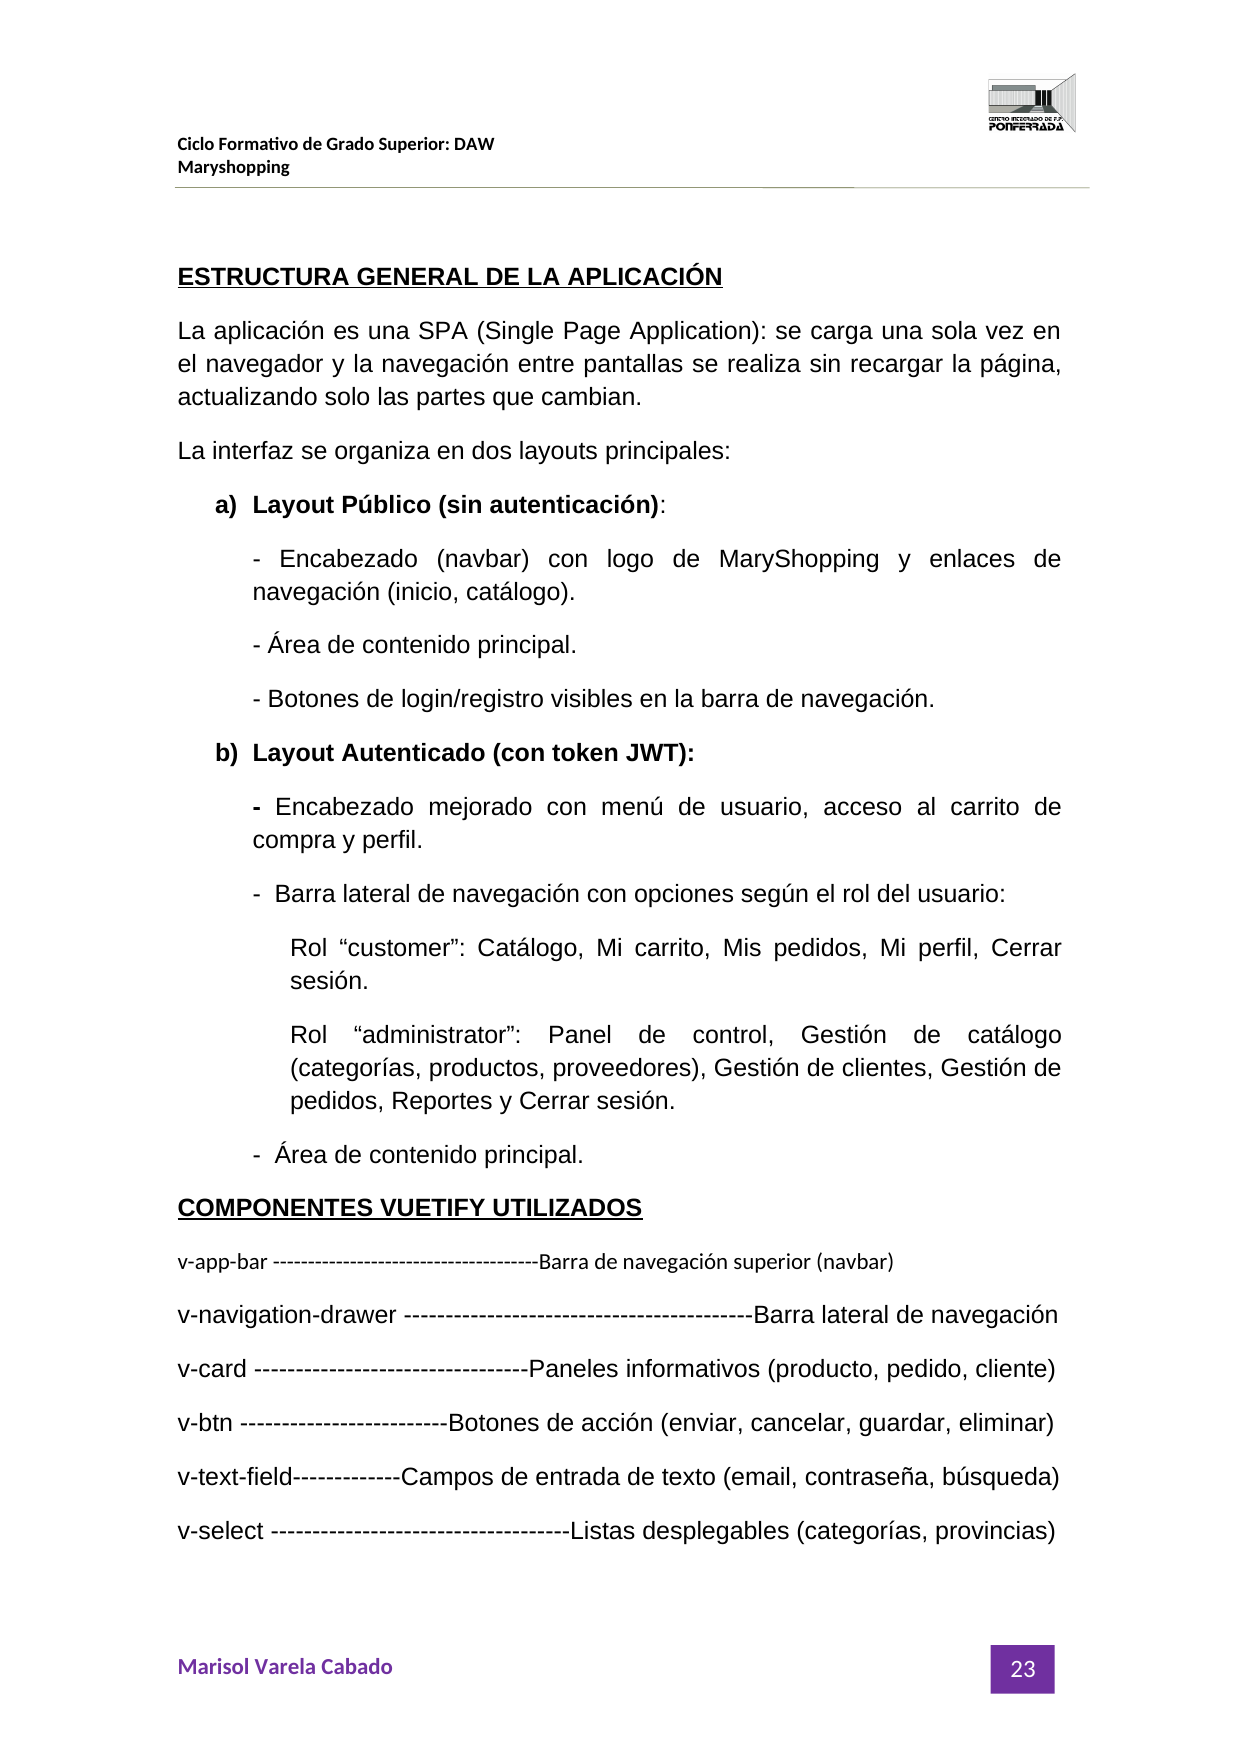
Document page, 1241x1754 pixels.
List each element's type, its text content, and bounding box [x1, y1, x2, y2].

list - Área de contenido principal. [215, 631, 1063, 659]
text v-navigation-drawer ------------------------------------------Barra lateral de navegación [177, 1300, 1063, 1329]
list Layout Autenticado (con token JWT): [215, 738, 1063, 767]
list Rol “administrator”: Panel de control, Gestión de catálogo (categorías, productos, proveedores), Gestión de clientes, Gestión de pedidos, Reportes y Cerrar sesión. [252, 1020, 1063, 1114]
text v-btn -------------------------Botones de acción (enviar, cancelar, guardar, eliminar) [177, 1408, 1063, 1437]
list - Encabezado mejorado con menú de usuario, acceso al carrito de compra y perfil. [215, 792, 1063, 854]
list - Botones de login/registro visibles en la barra de navegación. [215, 684, 1063, 713]
text La interfaz se organiza en dos layouts principales: [177, 436, 1063, 465]
text COMPONENTES VUETIFY UTILIZADOS [177, 1193, 1063, 1222]
text v-select ------------------------------------Listas desplegables (categorías, provincias) [177, 1516, 1063, 1544]
list Layout Público (sin autenticación): [215, 490, 1063, 518]
text v-app-bar --------------------------------------Barra de navegación superior (navbar) [177, 1247, 1063, 1275]
list - Barra lateral de navegación con opciones según el rol del usuario: [215, 879, 1063, 908]
list - Área de contenido principal. [215, 1139, 1063, 1168]
list - Encabezado (navbar) con logo de MaryShopping y enlaces de navegación (inicio, catálogo). [215, 544, 1063, 605]
list Rol “customer”: Catálogo, Mi carrito, Mis pedidos, Mi perfil, Cerrar sesión. [252, 933, 1063, 994]
text v-text-field-------------Campos de entrada de texto (email, contraseña, búsqueda) [177, 1462, 1063, 1491]
text ESTRUCTURA GENERAL DE LA APLICACIÓN [177, 262, 1063, 291]
text La aplicación es una SPA (Single Page Application): se carga una sola vez en el navegador y la navegación entre pantallas se realiza sin recargar la página, actualizando solo las partes que cambian. [177, 316, 1063, 411]
text v-card ---------------------------------Paneles informativos (producto, pedido, cliente) [177, 1354, 1063, 1383]
